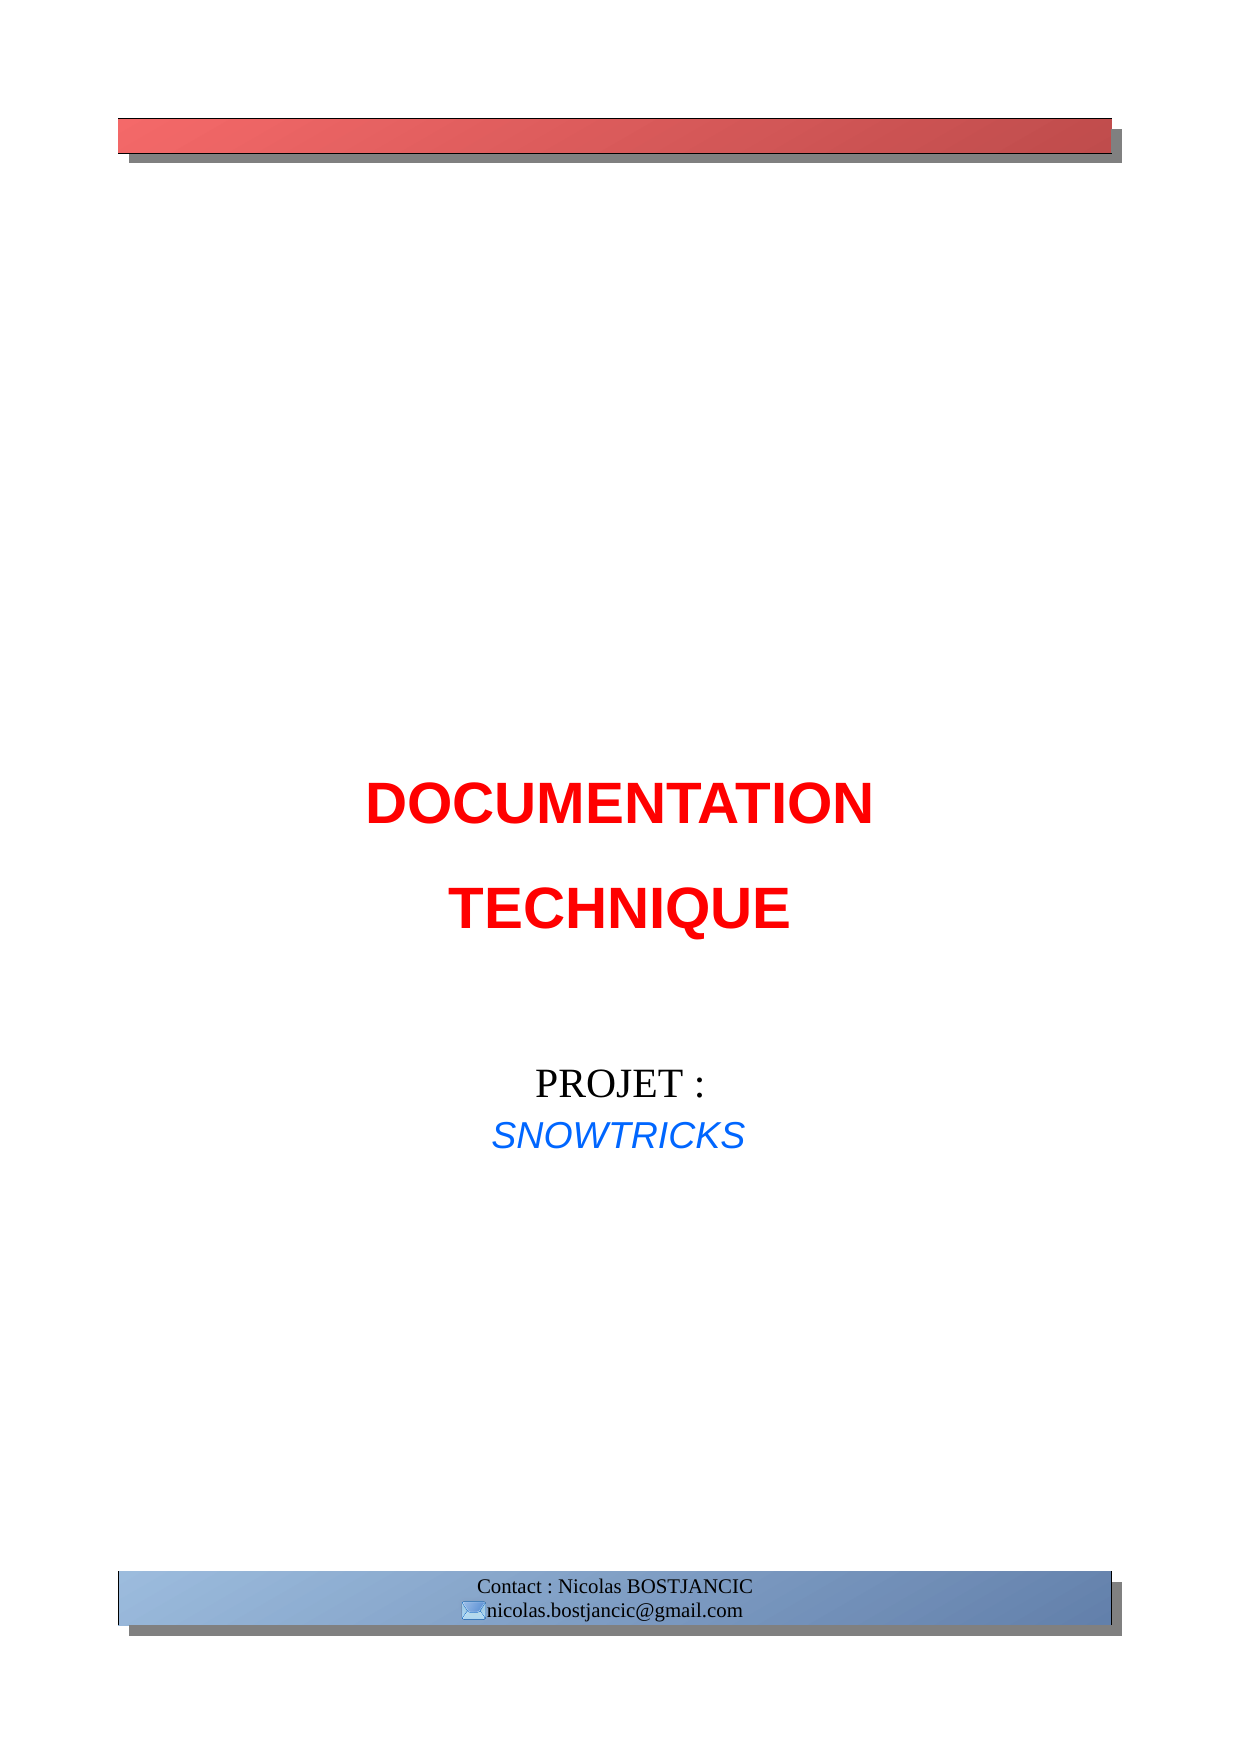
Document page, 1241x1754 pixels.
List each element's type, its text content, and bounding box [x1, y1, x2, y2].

title TECHNIQUE [118, 874, 1122, 941]
subtitle SNOWTRICKS [118, 1113, 1122, 1156]
text PROJET : [118, 1059, 1122, 1107]
title DOCUMENTATION [118, 769, 1122, 836]
